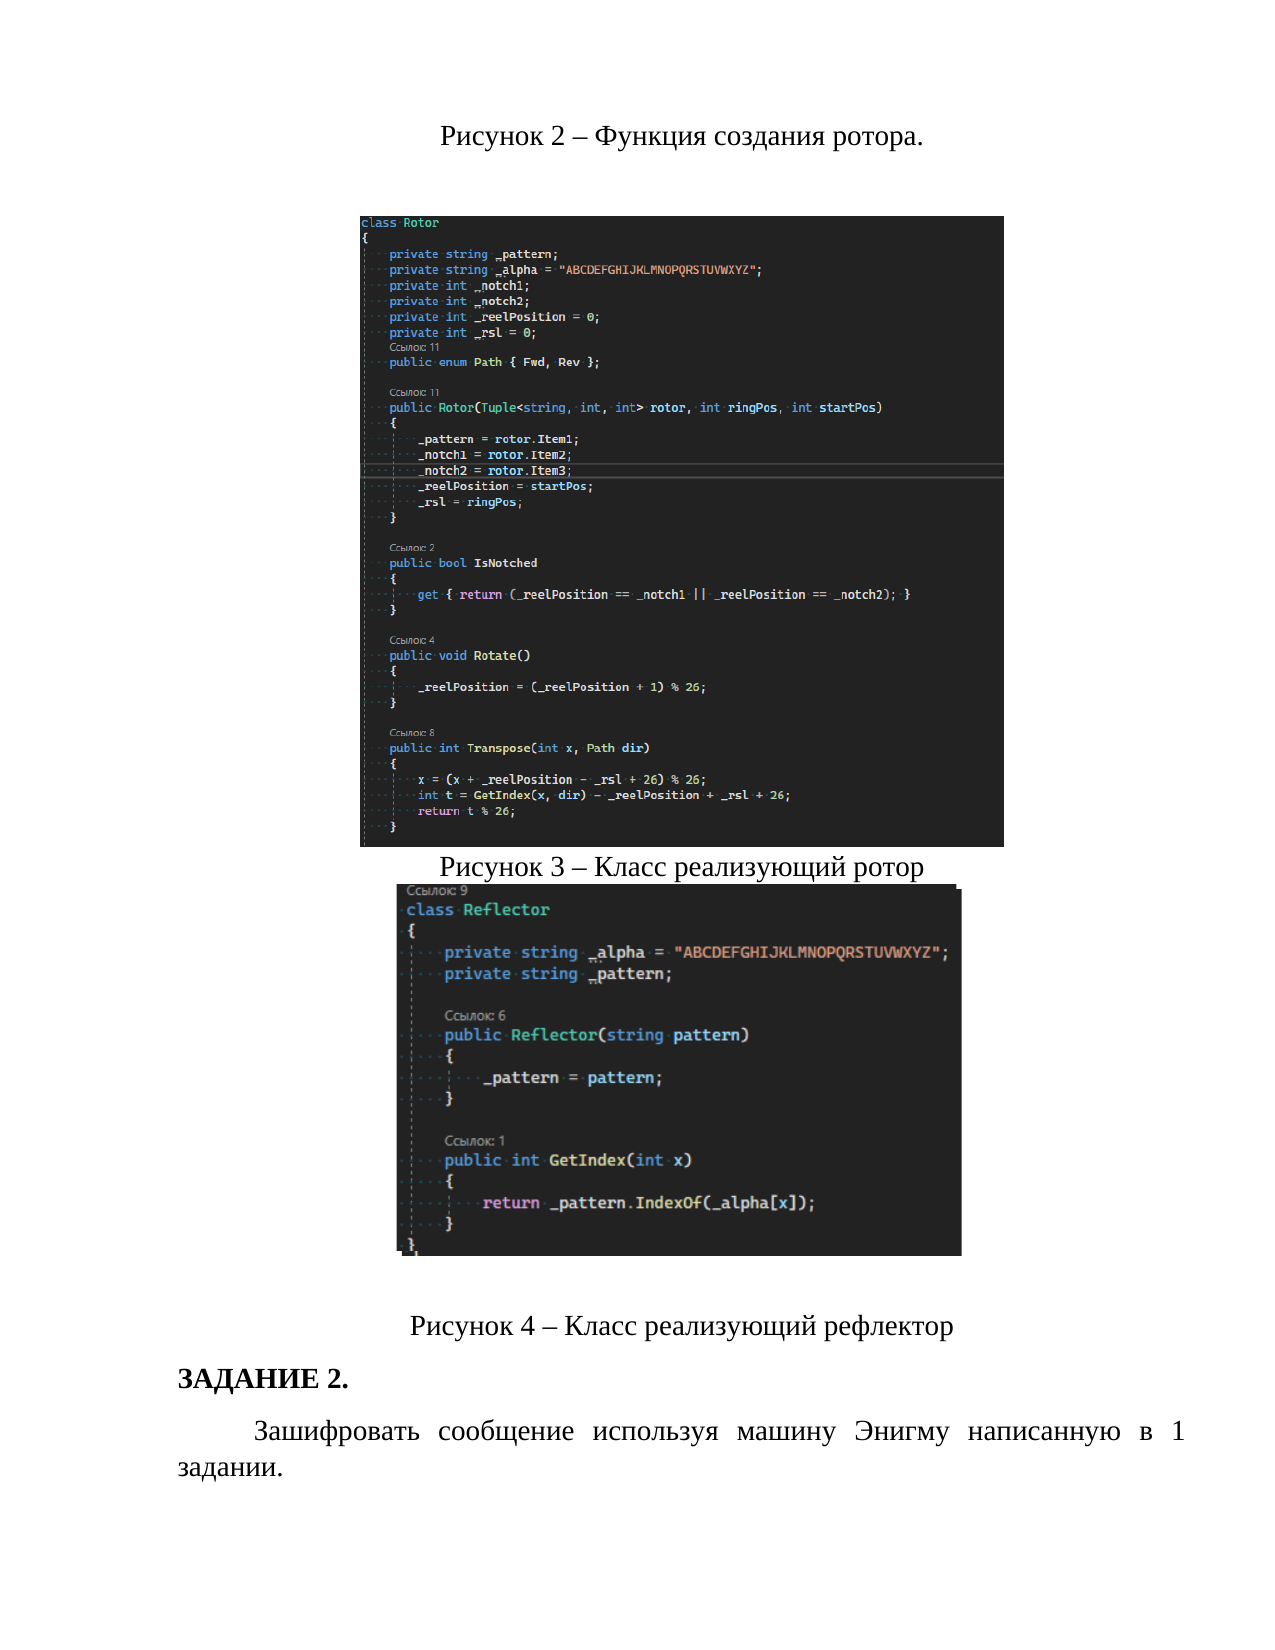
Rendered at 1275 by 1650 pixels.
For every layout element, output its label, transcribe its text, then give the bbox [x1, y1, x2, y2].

text Рисунок 2 – Функция создания ротора. [177, 118, 1186, 152]
text Рисунок 4 – Класс реализующий рефлектор [177, 1308, 1186, 1342]
picture [360, 216, 1004, 847]
picture [396, 884, 962, 1256]
text Рисунок 3 – Класс реализующий ротор [177, 227, 1186, 883]
text Зашифровать сообщение используя машину Энигму написанную в 1 задании. [177, 1413, 1186, 1483]
text ЗАДАНИЕ 2. [177, 1361, 1186, 1394]
